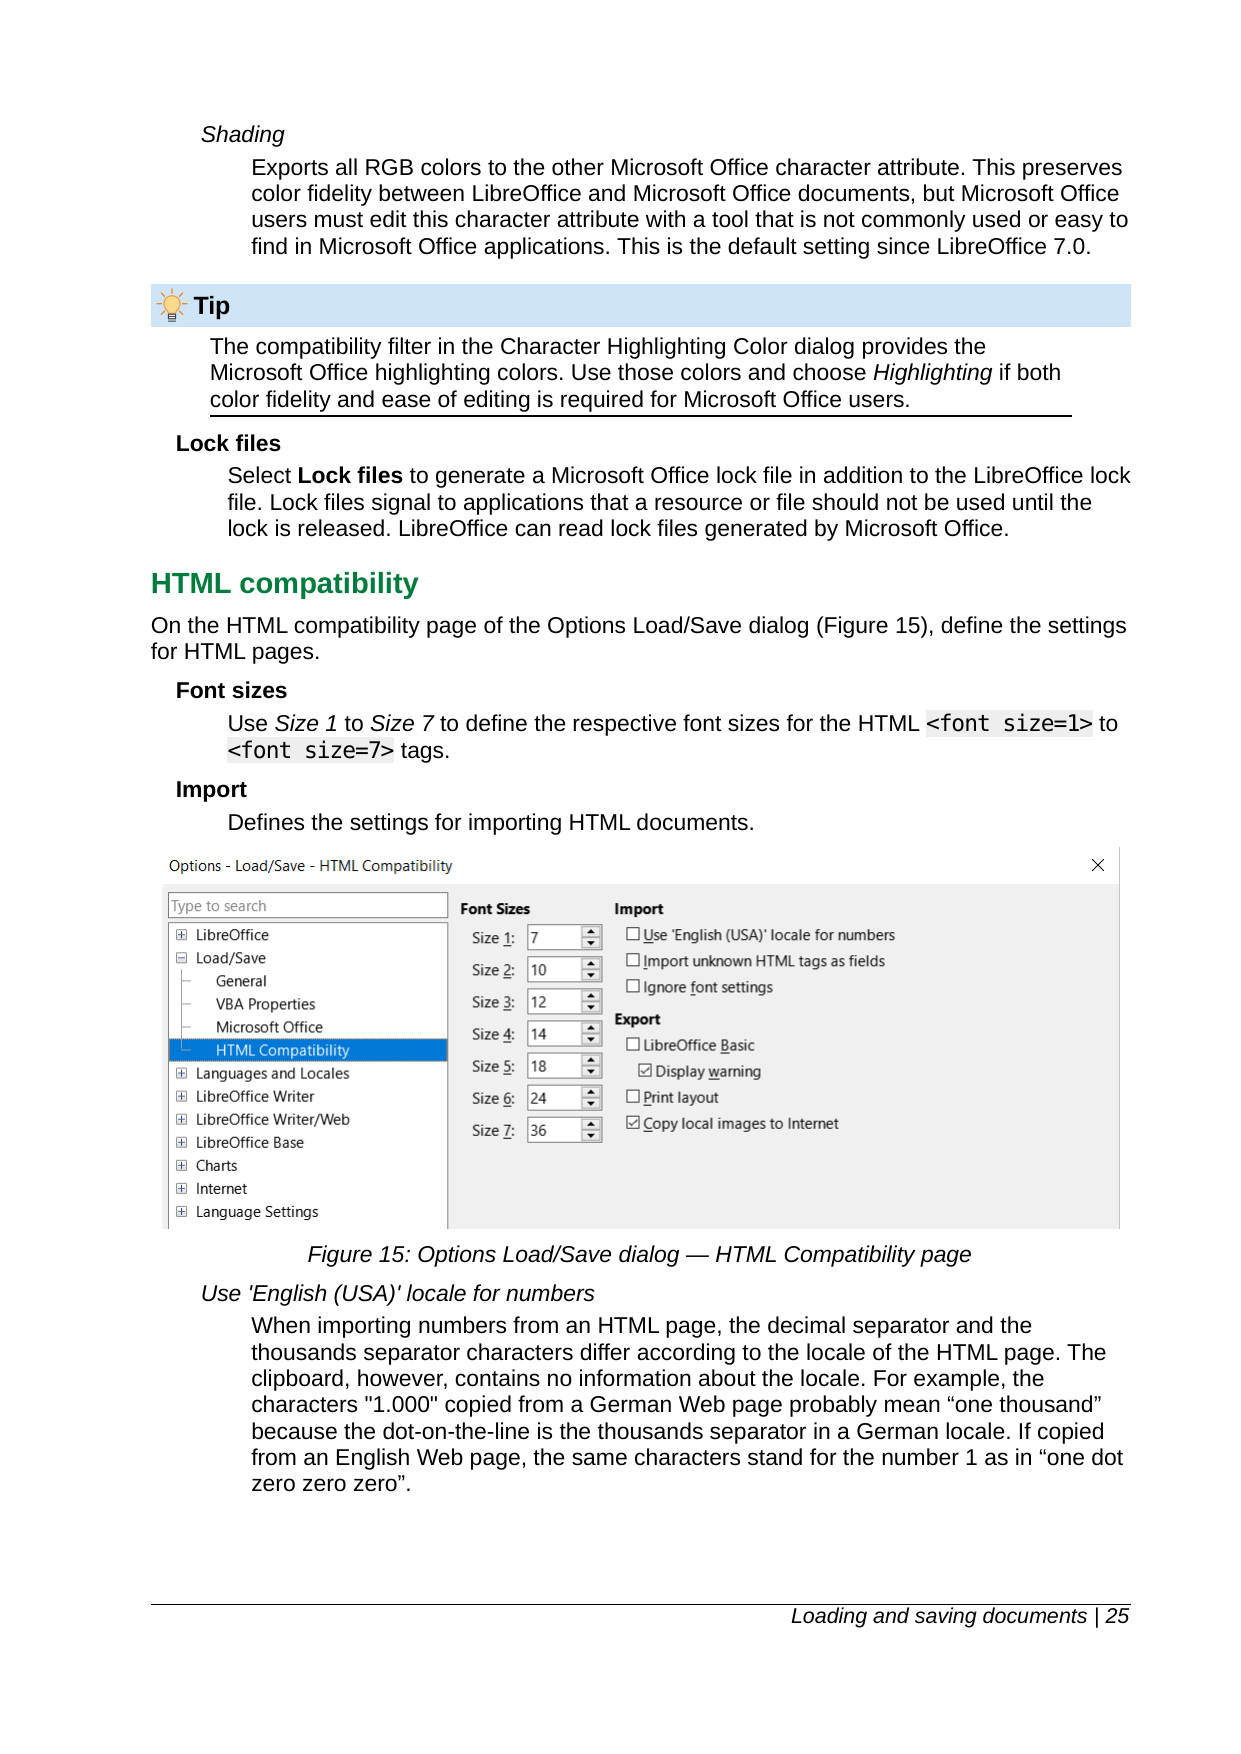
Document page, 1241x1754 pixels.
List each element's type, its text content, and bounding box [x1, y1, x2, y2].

text Figure 15: Options Load/Save dialog — HTML Compatibility page [162, 1241, 1119, 1267]
text Defines the settings for importing HTML documents. [227, 809, 1131, 835]
text The compatibility filter in the Character Highlighting Color dialog provides the Microsoft Office highlighting colors. Use those colors and choose Highlighting if both color fidelity and ease of editing is required for Microsoft Office users. [209, 333, 1072, 417]
text Select Lock files to generate a Microsoft Office lock file in addition to the LibreOffice lock file. Lock files signal to applications that a resource or file should not be used until the lock is released. LibreOffice can read lock files generated by Microsoft Office. [227, 462, 1131, 541]
text Import [176, 776, 1131, 802]
text Shading [201, 121, 1131, 147]
text Lock files [176, 429, 1131, 456]
text Use 'English (USA)' locale for numbers [201, 1279, 1131, 1306]
text Use Size 1 to Size 7 to define the respective font sizes for the HTML <font size=1> to <font size=7> tags. [227, 710, 1131, 763]
text Font sizes [176, 677, 1131, 703]
text When importing numbers from an HTML page, the decimal separator and the thousands separator characters differ according to the locale of the HTML page. The clipboard, however, contains no information about the locale. For example, the characters "1.000" copied from a German Web page probably mean “one thousand” because the dot-on-the-line is the thousands separator in a German locale. If copied from an English Web page, the same characters stand for the number 1 as in “one dot zero zero zero”. [251, 1312, 1131, 1497]
picture [162, 847, 1120, 1229]
subtitle Tip [151, 284, 1131, 327]
list On the HTML compatibility page of the Options Load/Save dialog (Figure 15), define the settings for HTML pages. [151, 612, 1131, 665]
text Exports all RGB colors to the other Microsoft Office character attribute. This preserves color fidelity between LibreOffice and Microsoft Office documents, but Microsoft Office users must edit this character attribute with a tool that is not commonly used or easy to find in Microsoft Office applications. This is the default setting since LibreOffice 7.0. [251, 154, 1131, 259]
subtitle HTML compatibility [151, 566, 1131, 599]
